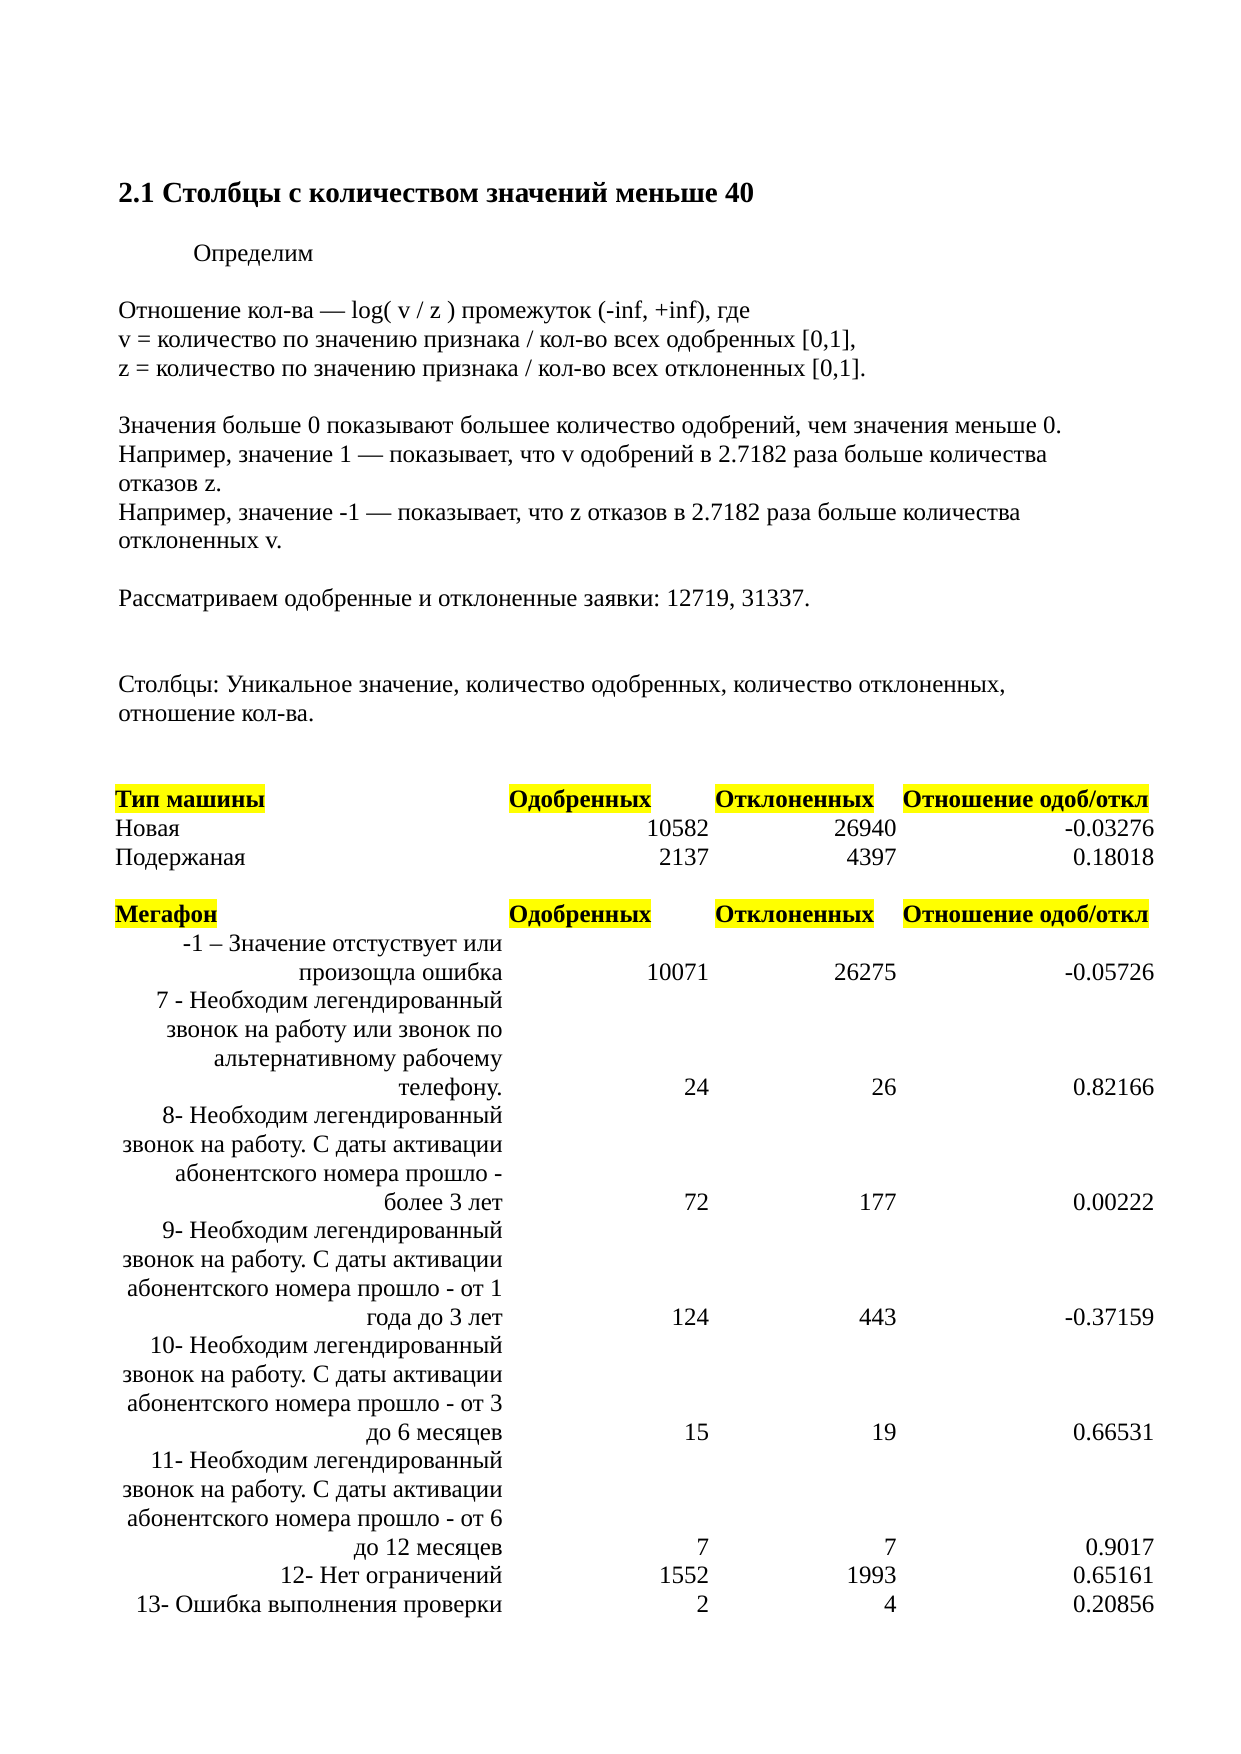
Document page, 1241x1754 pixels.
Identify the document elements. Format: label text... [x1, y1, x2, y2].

text Рассматриваем одобренные и отклоненные заявки: 12719, 31337. [118, 583, 1122, 612]
table_cell -0.03276 [899, 813, 1157, 842]
table_cell 443 [712, 1215, 899, 1330]
table_cell 4 [712, 1589, 899, 1618]
table_cell 0.82166 [899, 985, 1157, 1100]
table_header Отношение одоб/откл [899, 784, 1157, 813]
table_cell Отношение одоб/откл [899, 899, 1157, 928]
table_cell 26 [712, 985, 899, 1100]
table_cell 8- Необходим легендированный звонок на работу. С даты активации абонентского номера прошло - более 3 лет [112, 1100, 506, 1215]
table_cell Отклоненных [712, 899, 899, 928]
table_cell 10071 [506, 928, 712, 985]
text Столбцы: Уникальное значение, количество одобренных, количество отклоненных, отношение кол-ва. [118, 669, 1122, 727]
table_cell 15 [506, 1330, 712, 1445]
text 2.1 Столбцы с количеством значений меньше 40 [118, 176, 1122, 209]
table_header Одобренных [506, 784, 712, 813]
table_cell 0.20856 [899, 1589, 1157, 1618]
table_cell 124 [506, 1215, 712, 1330]
text z = количество по значению признака / кол-во всех отклоненных [0,1]. [118, 353, 1122, 382]
text v = количество по значению признака / кол-во всех одобренных [0,1], [118, 324, 1122, 353]
table_cell 7 - Необходим легендированный звонок на работу или звонок по альтернативному рабочему телефону. [112, 985, 506, 1100]
table_cell [712, 870, 899, 899]
table_cell 72 [506, 1100, 712, 1215]
text Отношение кол-ва — log( v / z ) промежуток (-inf, +inf), где [118, 295, 1122, 324]
text Определим [118, 238, 1122, 267]
table_cell 13- Ошибка выполнения проверки [112, 1589, 506, 1618]
table_cell [112, 870, 506, 899]
table_cell 2137 [506, 842, 712, 870]
table_cell 10- Необходим легендированный звонок на работу. С даты активации абонентского номера прошло - от 3 до 6 месяцев [112, 1330, 506, 1445]
table_cell 4397 [712, 842, 899, 870]
table_cell 0.18018 [899, 842, 1157, 870]
table_cell 12- Нет ограничений [112, 1560, 506, 1589]
text Например, значение -1 — показывает, что z отказов в 2.7182 раза больше количества отклоненных v. [118, 497, 1122, 554]
table_cell 7 [506, 1445, 712, 1560]
table_cell 0.00222 [899, 1100, 1157, 1215]
table_cell 0.66531 [899, 1330, 1157, 1445]
table_cell -0.37159 [899, 1215, 1157, 1330]
table_cell 11- Необходим легендированный звонок на работу. С даты активации абонентского номера прошло - от 6 до 12 месяцев [112, 1445, 506, 1560]
table_cell 7 [712, 1445, 899, 1560]
table_cell 177 [712, 1100, 899, 1215]
table_cell 0.9017 [899, 1445, 1157, 1560]
table_cell 2 [506, 1589, 712, 1618]
table_cell Новая [112, 813, 506, 842]
table_cell [506, 870, 712, 899]
table_cell 1552 [506, 1560, 712, 1589]
table_cell Одобренных [506, 899, 712, 928]
text Значения больше 0 показывают большее количество одобрений, чем значения меньше 0. Например, значение 1 — показывает, что v одобрений в 2.7182 раза больше количества отказов z. [118, 410, 1122, 497]
table_cell 9- Необходим легендированный звонок на работу. С даты активации абонентского номера прошло - от 1 года до 3 лет [112, 1215, 506, 1330]
table_cell 1993 [712, 1560, 899, 1589]
table_cell -1 – Значение отстуствует или произощла ошибка [112, 928, 506, 985]
table_cell 10582 [506, 813, 712, 842]
table_cell 24 [506, 985, 712, 1100]
table_cell Мегафон [112, 899, 506, 928]
table_cell [899, 870, 1157, 899]
table_cell -0.05726 [899, 928, 1157, 985]
table_cell 19 [712, 1330, 899, 1445]
table_cell 26940 [712, 813, 899, 842]
table_header Отклоненных [712, 784, 899, 813]
table_cell Подержаная [112, 842, 506, 870]
table_header Тип машины [112, 784, 506, 813]
table_cell 26275 [712, 928, 899, 985]
table_cell 0.65161 [899, 1560, 1157, 1589]
